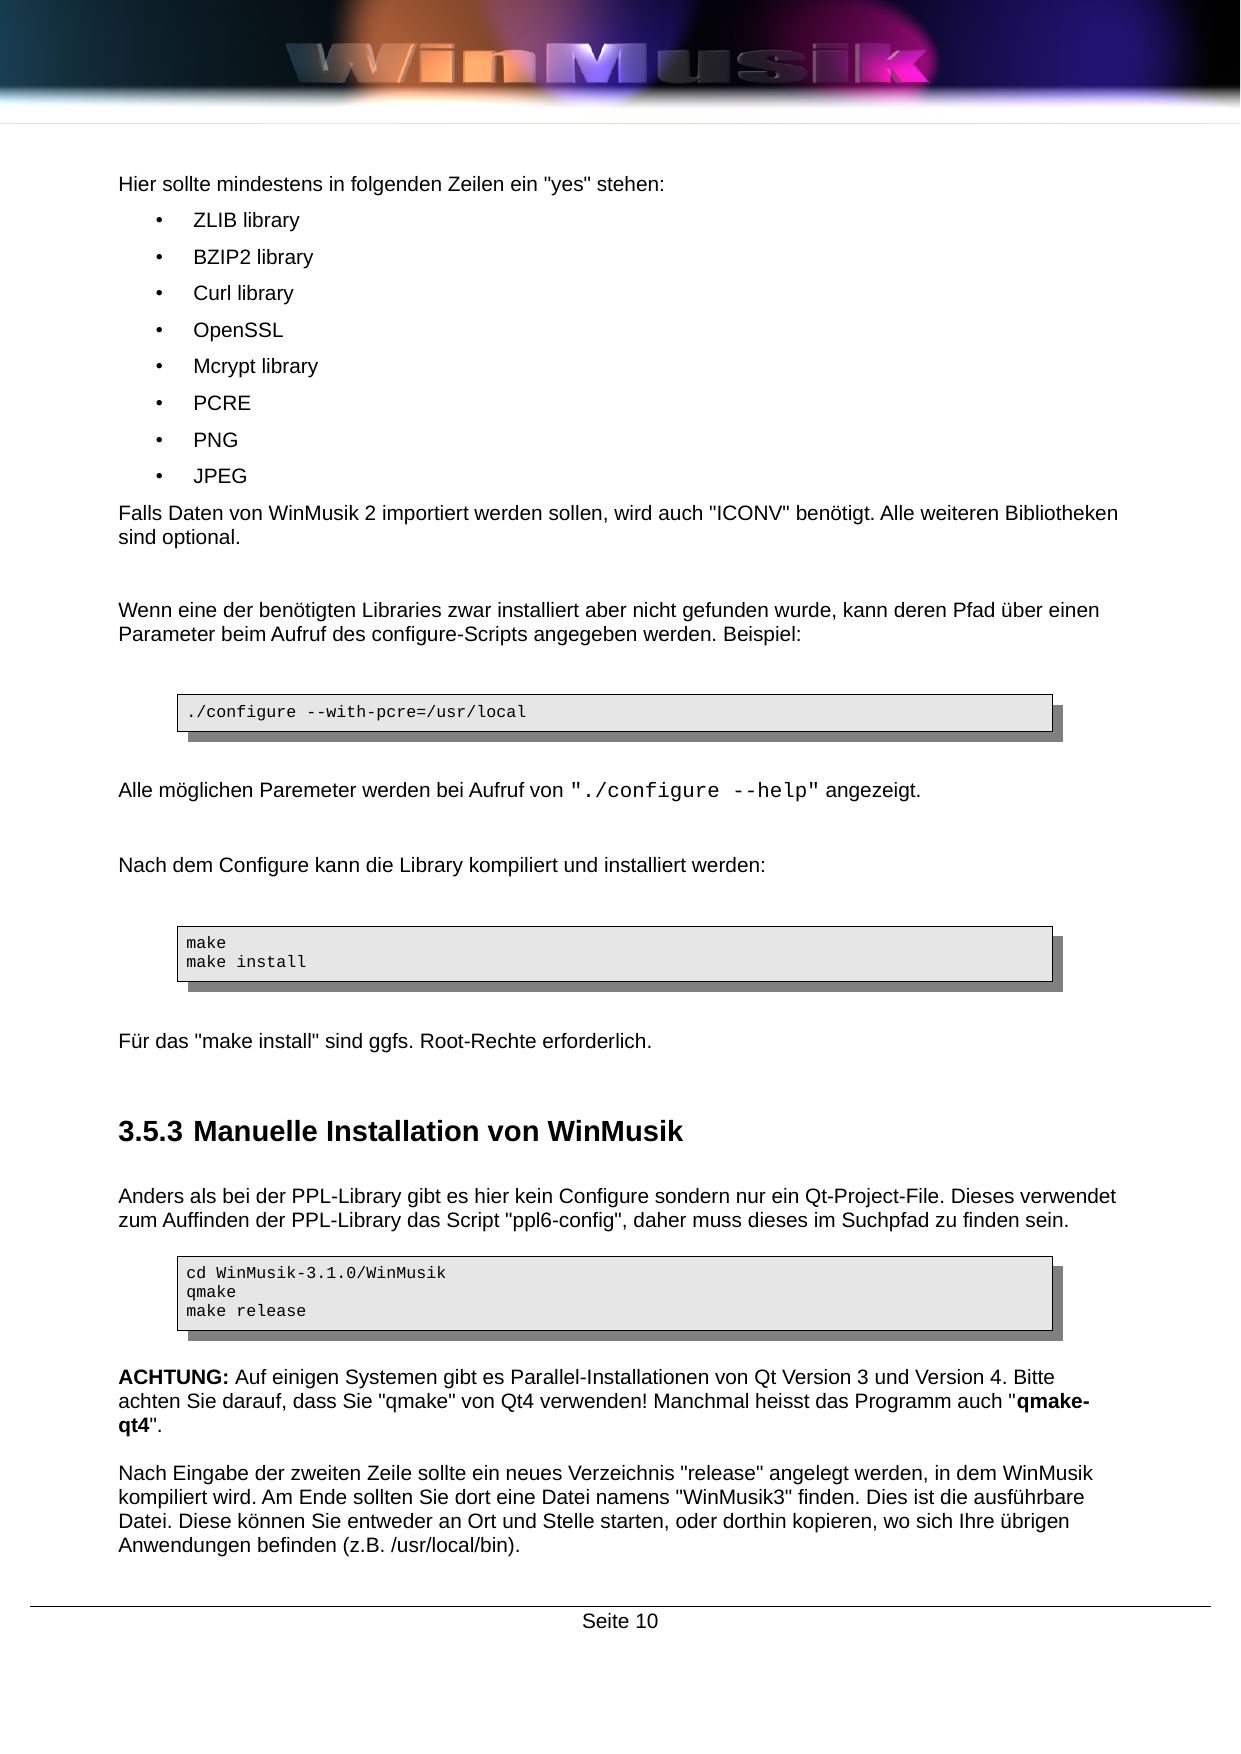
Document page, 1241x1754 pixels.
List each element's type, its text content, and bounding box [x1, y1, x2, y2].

list Mcrypt library [156, 354, 1122, 378]
text qmake [178, 1275, 1052, 1293]
text Hier sollte mindestens in folgenden Zeilen ein "yes" stehen: [118, 172, 1122, 196]
text Falls Daten von WinMusik 2 importiert werden sollen, wird auch "ICONV" benötigt. Alle weiteren Bibliotheken sind optional. [118, 501, 1122, 548]
text Nach Eingabe der zweiten Zeile sollte ein neues Verzeichnis "release" angelegt werden, in dem WinMusik kompiliert wird. Am Ende sollten Sie dort eine Datei namens "WinMusik3" finden. Dies ist die ausführbare Datei. Diese können Sie entweder an Ort und Stelle starten, oder dorthin kopieren, wo sich Ihre übrigen Anwendungen befinden (z.B. /usr/local/bin). [118, 1461, 1122, 1557]
list Curl library [156, 281, 1122, 305]
text make install [178, 945, 1052, 981]
subtitle Manuelle Installation von WinMusik [118, 1114, 1122, 1147]
text cd WinMusik-3.1.0/WinMusik [178, 1257, 1052, 1275]
text make [178, 927, 1052, 945]
list PNG [156, 427, 1122, 451]
text ACHTUNG: Auf einigen Systemen gibt es Parallel-Installationen von Qt Version 3 und Version 4. Bitte achten Sie darauf, dass Sie "qmake" von Qt4 verwenden! Manchmal heisst das Programm auch "qmake-qt4". [118, 1365, 1122, 1437]
list OpenSSL [156, 318, 1122, 342]
text Für das "make install" sind ggfs. Root-Rechte erforderlich. [118, 1028, 1122, 1052]
text ./configure --with-pcre=/usr/local [178, 695, 1052, 731]
text make release [178, 1293, 1052, 1330]
text Wenn eine der benötigten Libraries zwar installiert aber nicht gefunden wurde, kann deren Pfad über einen Parameter beim Aufruf des configure-Scripts angegeben werden. Beispiel: [118, 597, 1122, 645]
list ZLIB library [156, 208, 1122, 232]
text Alle möglichen Paremeter werden bei Aufruf von "./configure --help" angezeigt. [118, 778, 1122, 804]
list PCRE [156, 391, 1122, 415]
list BZIP2 library [156, 244, 1122, 269]
list JPEG [156, 464, 1122, 488]
text Nach dem Configure kann die Library kompiliert und installiert werden: [118, 853, 1122, 877]
text Anders als bei der PPL-Library gibt es hier kein Configure sondern nur ein Qt-Project-File. Dieses verwendet zum Auffinden der PPL-Library das Script "ppl6-config", daher muss dieses im Suchpfad zu finden sein. [118, 1184, 1122, 1232]
